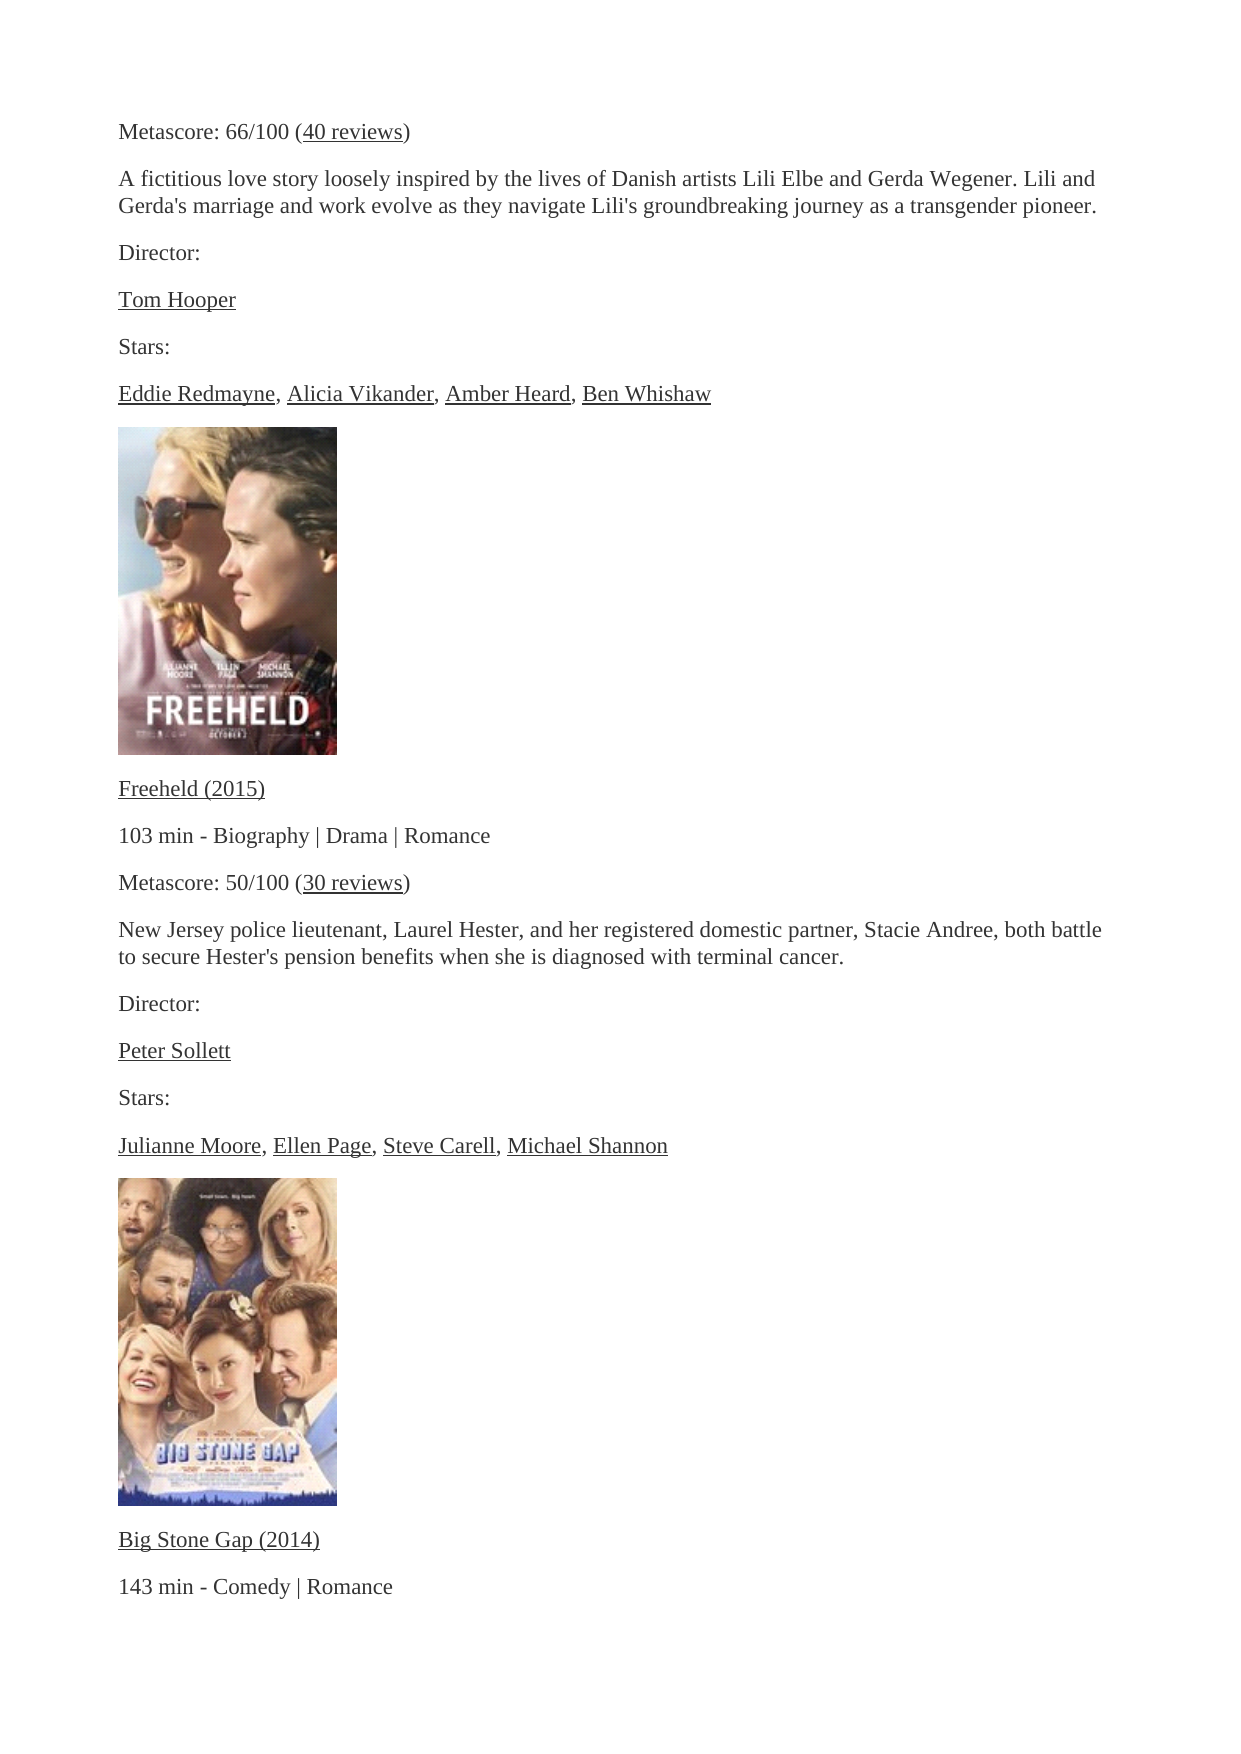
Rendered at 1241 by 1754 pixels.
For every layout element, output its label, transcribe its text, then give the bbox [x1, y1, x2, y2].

text Tom Hooper [118, 286, 1122, 312]
text Director: [118, 239, 1122, 265]
text Freeheld (2015) [118, 775, 1122, 801]
text Metascore: 66/100 (40 reviews) [118, 118, 1122, 144]
text Peter Sollett [118, 1037, 1122, 1064]
text Metascore: 50/100 (30 reviews) [118, 869, 1122, 896]
text Stars: [118, 333, 1122, 359]
text New Jersey police lieutenant, Laurel Hester, and her registered domestic partner, Stacie Andree, both battle to secure Hester's pension benefits when she is diagnosed with terminal cancer. [118, 917, 1122, 969]
text Stars: [118, 1084, 1122, 1111]
text A fictitious love story loosely inspired by the lives of Danish artists Lili Elbe and Gerda Wegener. Lili and Gerda's marriage and work evolve as they navigate Lili's groundbreaking journey as a transgender pioneer. [118, 165, 1122, 218]
text Julianne Moore, Ellen Page, Steve Carell, Michael Shannon [118, 1132, 1122, 1158]
text Big Stone Gap (2014) [118, 1526, 1122, 1553]
text 103 min - Biography | Drama | Romance [118, 822, 1122, 848]
text Director: [118, 990, 1122, 1016]
text 143 min - Comedy | Romance [118, 1573, 1122, 1600]
text Eddie Redmayne, Alicia Vikander, Amber Heard, Ben Whishaw [118, 380, 1122, 407]
